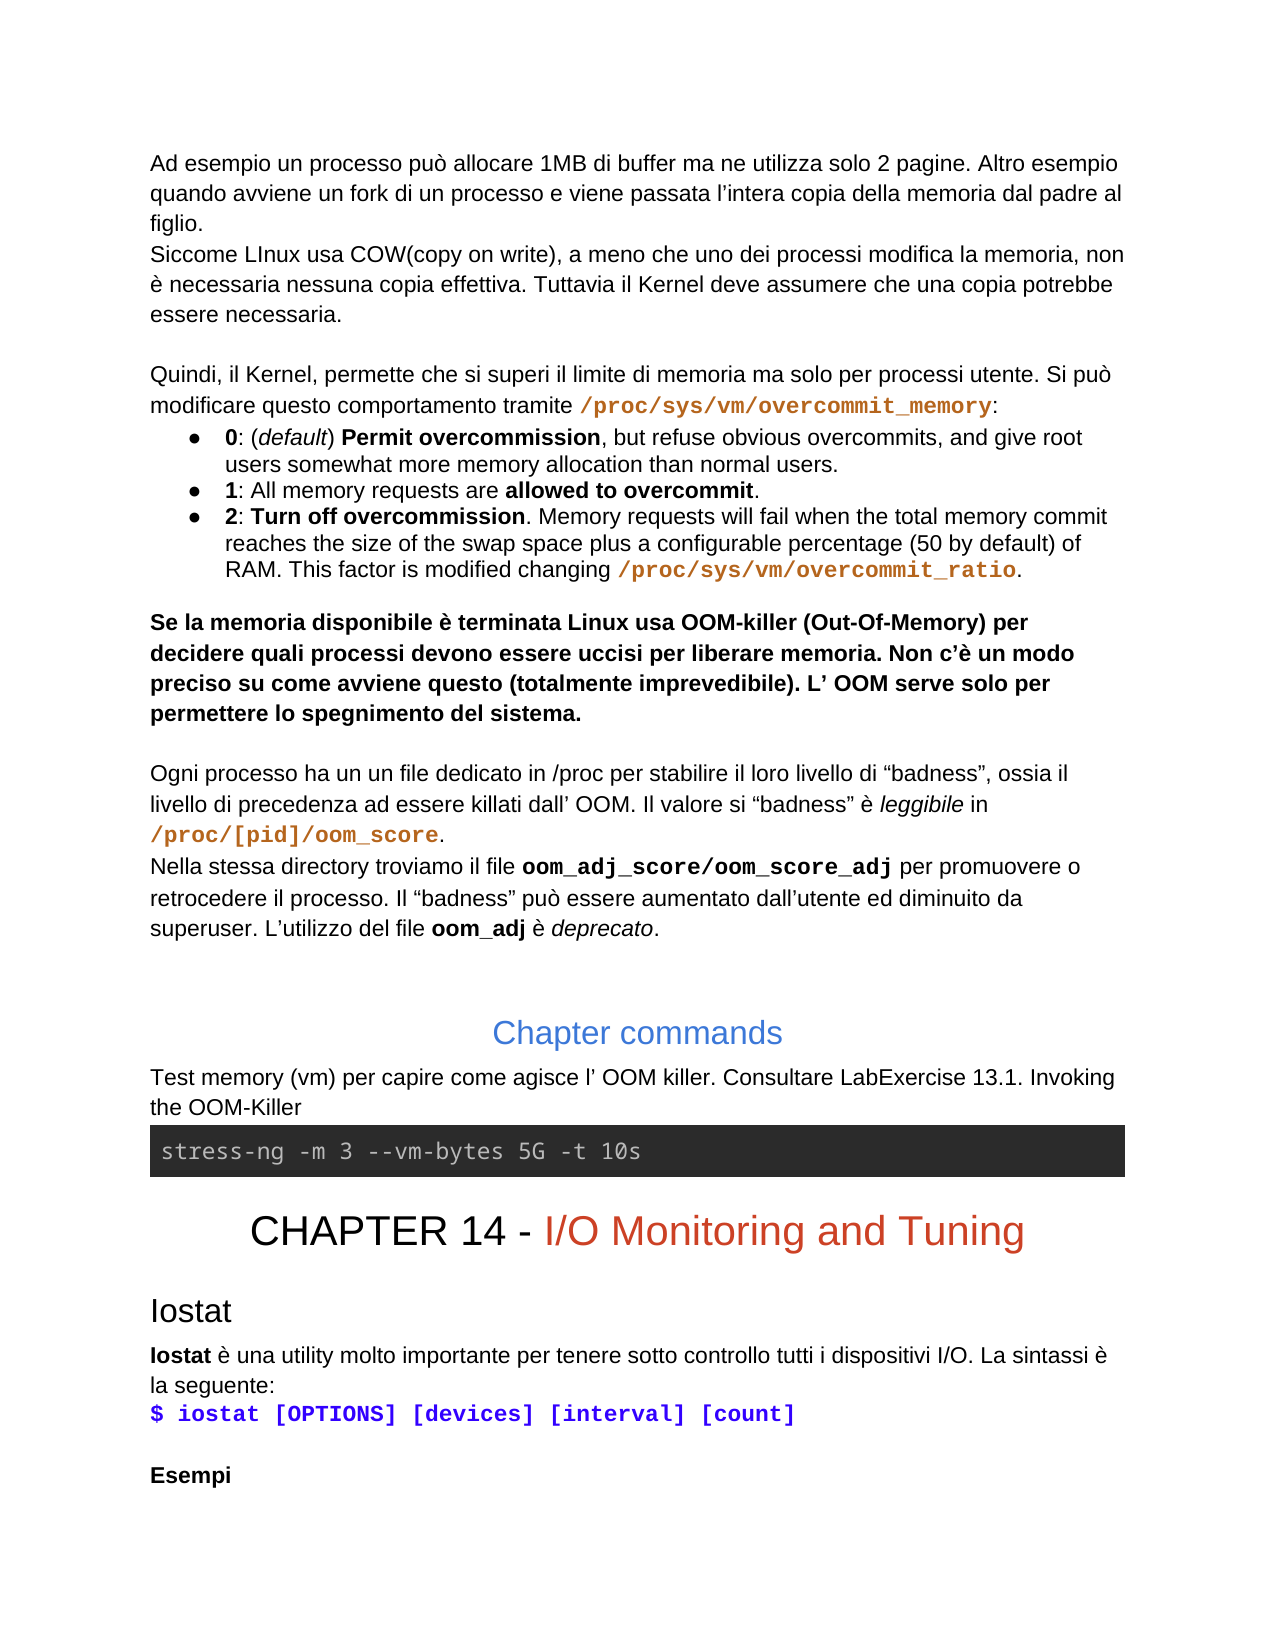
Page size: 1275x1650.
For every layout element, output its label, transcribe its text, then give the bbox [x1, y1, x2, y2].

text Ad esempio un processo può allocare 1MB di buffer ma ne utilizza solo 2 pagine. Altro esempio quando avviene un fork di un processo e viene passata l’intera copia della memoria dal padre al figlio. [150, 150, 1125, 237]
table_header stress-ng -m 3 --vm-bytes 5G -t 10s [150, 1125, 1125, 1177]
list 2: Turn off overcommission. Memory requests will fail when the total memory commit reaches the size of the swap space plus a configurable percentage (50 by default) of RAM. This factor is modified changing /proc/sys/vm/overcommit_ratio. [187, 503, 1125, 584]
text Iostat è una utility molto importante per tenere sotto controllo tutti i dispositivi I/O. La sintassi è la seguente: [150, 1342, 1125, 1399]
text Se la memoria disponibile è terminata Linux usa OOM-killer (Out-Of-Memory) per decidere quali processi devono essere uccisi per liberare memoria. Non c’è un modo preciso su come avviene questo (totalmente imprevedibile). L’ OOM serve solo per permettere lo spegnimento del sistema. [150, 609, 1125, 726]
text Ogni processo ha un un file dedicato in /proc per stabilire il loro livello di “badness”, ossia il livello di precedenza ad essere killati dall’ OOM. Il valore si “badness” è leggibile in /proc/[pid]/oom_score. Nella stessa directory troviamo il file oom_adj_score/oom_score_adj per promuovere o retrocedere il processo. Il “badness” può essere aumentato dall’utente ed diminuito da superuser. L’utilizzo del file oom_adj è deprecato. [150, 760, 1125, 942]
text $ iostat [OPTIONS] [devices] [interval] [count] [150, 1403, 1125, 1428]
text Siccome LInux usa COW(copy on write), a meno che uno dei processi modifica la memoria, non è necessaria nessuna copia effettiva. Tuttavia il Kernel deve assumere che una copia potrebbe essere necessaria. [150, 241, 1125, 327]
text Test memory (vm) per capire come agisce l’ OOM killer. Consultare LabExercise 13.1. Invoking the OOM-Killer [150, 1064, 1125, 1121]
text Esempi [150, 1462, 1125, 1488]
text Quindi, il Kernel, permette che si superi il limite di memoria ma solo per processi utente. Si può modificare questo comportamento tramite /proc/sys/vm/overcommit_memory: [150, 361, 1125, 420]
list 1: All memory requests are allowed to overcommit. [187, 477, 1125, 503]
subtitle Chapter commands [150, 1013, 1125, 1052]
subtitle CHAPTER 14 - I/O Monitoring and Tuning [150, 1206, 1125, 1254]
list 0: (default) Permit overcommission, but refuse obvious overcommits, and give root users somewhat more memory allocation than normal users. [187, 424, 1125, 477]
subtitle Iostat [150, 1291, 1125, 1330]
